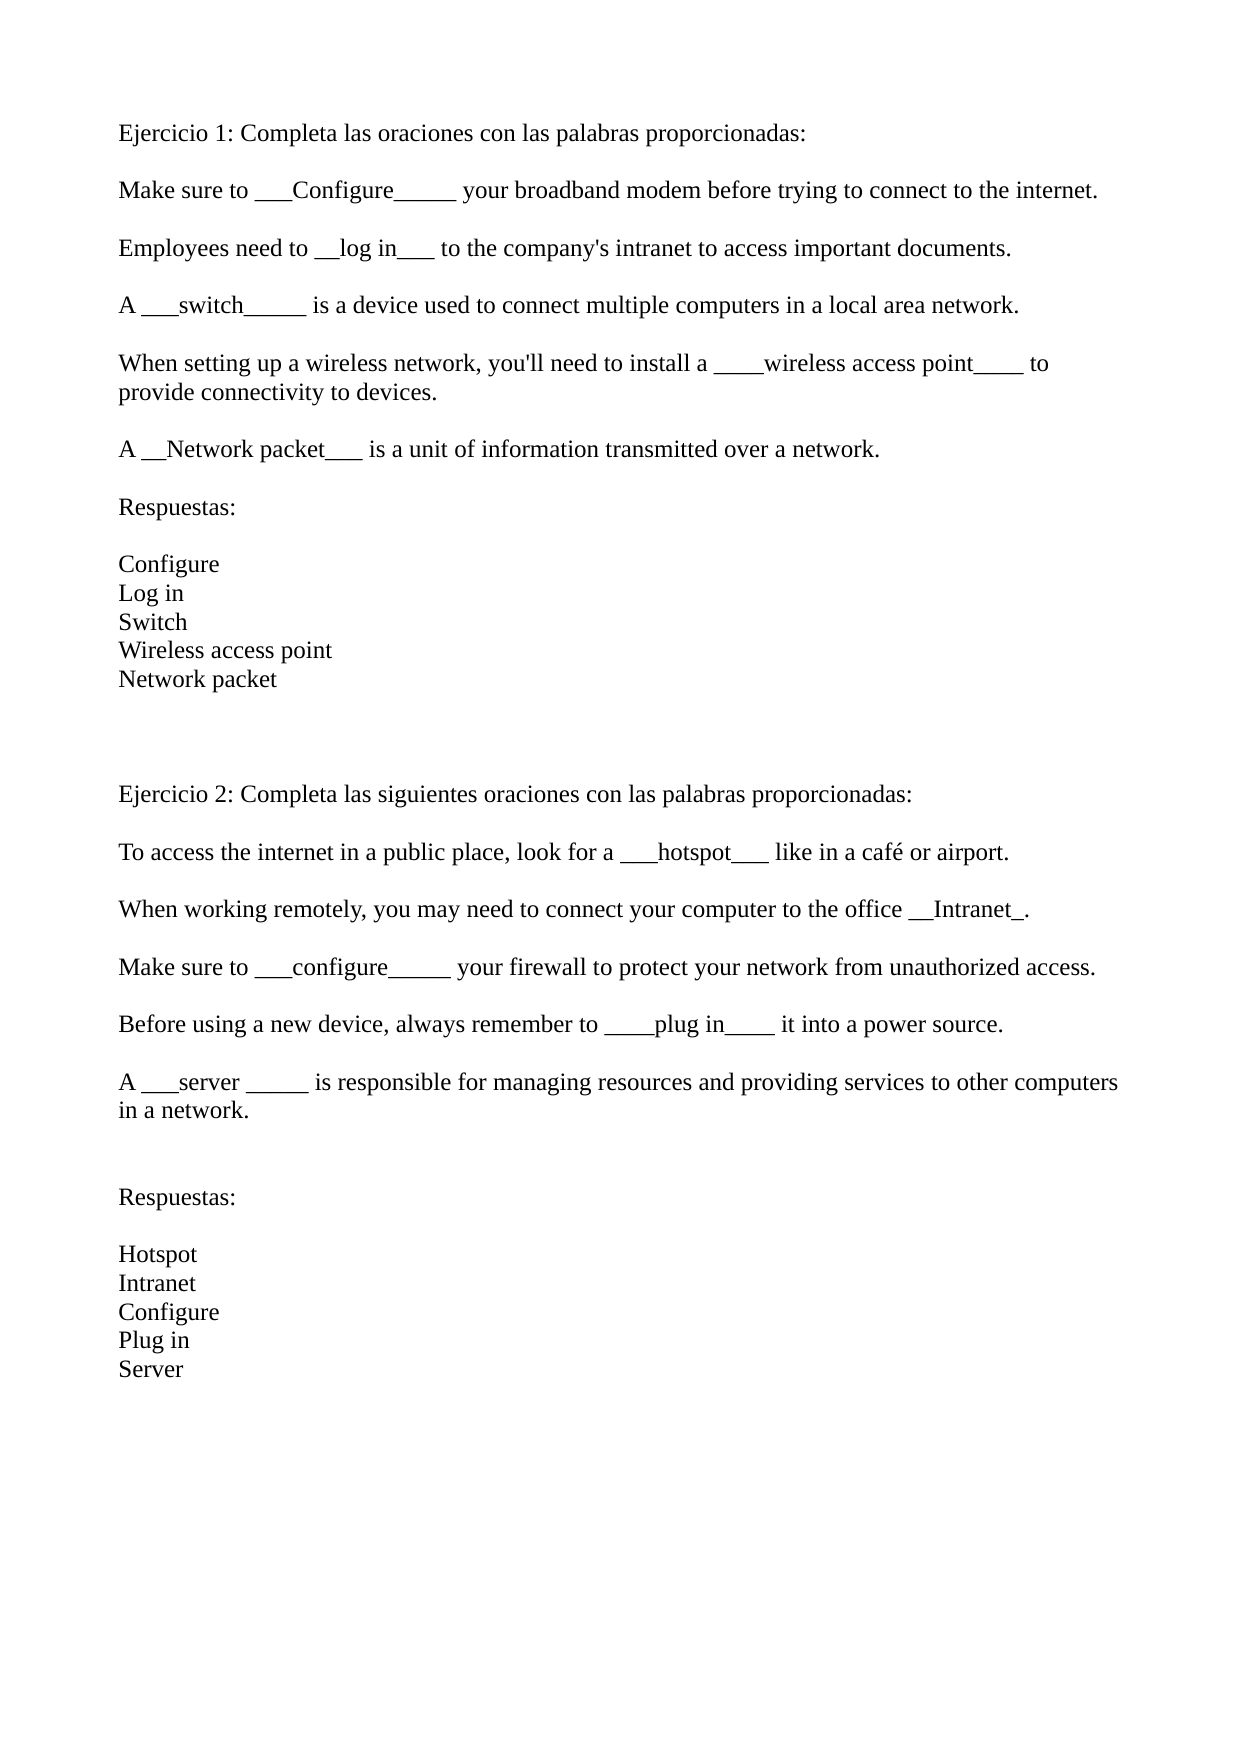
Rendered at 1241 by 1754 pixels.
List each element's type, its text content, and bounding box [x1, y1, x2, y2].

text To access the internet in a public place, look for a ___hotspot___ like in a café or airport. [118, 837, 1122, 866]
text When setting up a wireless network, you'll need to install a ____wireless access point____ to provide connectivity to devices. [118, 348, 1122, 406]
text Make sure to ___Configure_____ your broadband modem before trying to connect to the internet. [118, 176, 1122, 204]
text Configure [118, 1297, 1122, 1326]
text Server [118, 1354, 1122, 1383]
text When working remotely, you may need to connect your computer to the office __Intranet_. [118, 894, 1122, 923]
text Make sure to ___configure_____ your firewall to protect your network from unauthorized access. [118, 952, 1122, 981]
text Before using a new device, always remember to ____plug in____ it into a power source. [118, 1009, 1122, 1038]
text Switch [118, 607, 1122, 636]
text Ejercicio 1: Completa las oraciones con las palabras proporcionadas: [118, 118, 1122, 147]
text Respuestas: [118, 492, 1122, 521]
text A __Network packet___ is a unit of information transmitted over a network. [118, 434, 1122, 463]
text Respuestas: [118, 1182, 1122, 1211]
text A ___server _____ is responsible for managing resources and providing services to other computers in a network. [118, 1067, 1122, 1124]
text Intranet [118, 1268, 1122, 1297]
text Log in [118, 578, 1122, 607]
text Configure [118, 549, 1122, 578]
text Plug in [118, 1326, 1122, 1354]
text A ___switch_____ is a device used to connect multiple computers in a local area network. [118, 291, 1122, 319]
text Wireless access point [118, 636, 1122, 664]
text Network packet [118, 664, 1122, 693]
text Ejercicio 2: Completa las siguientes oraciones con las palabras proporcionadas: [118, 779, 1122, 808]
text Hotspot [118, 1239, 1122, 1268]
text Employees need to __log in___ to the company's intranet to access important documents. [118, 233, 1122, 262]
